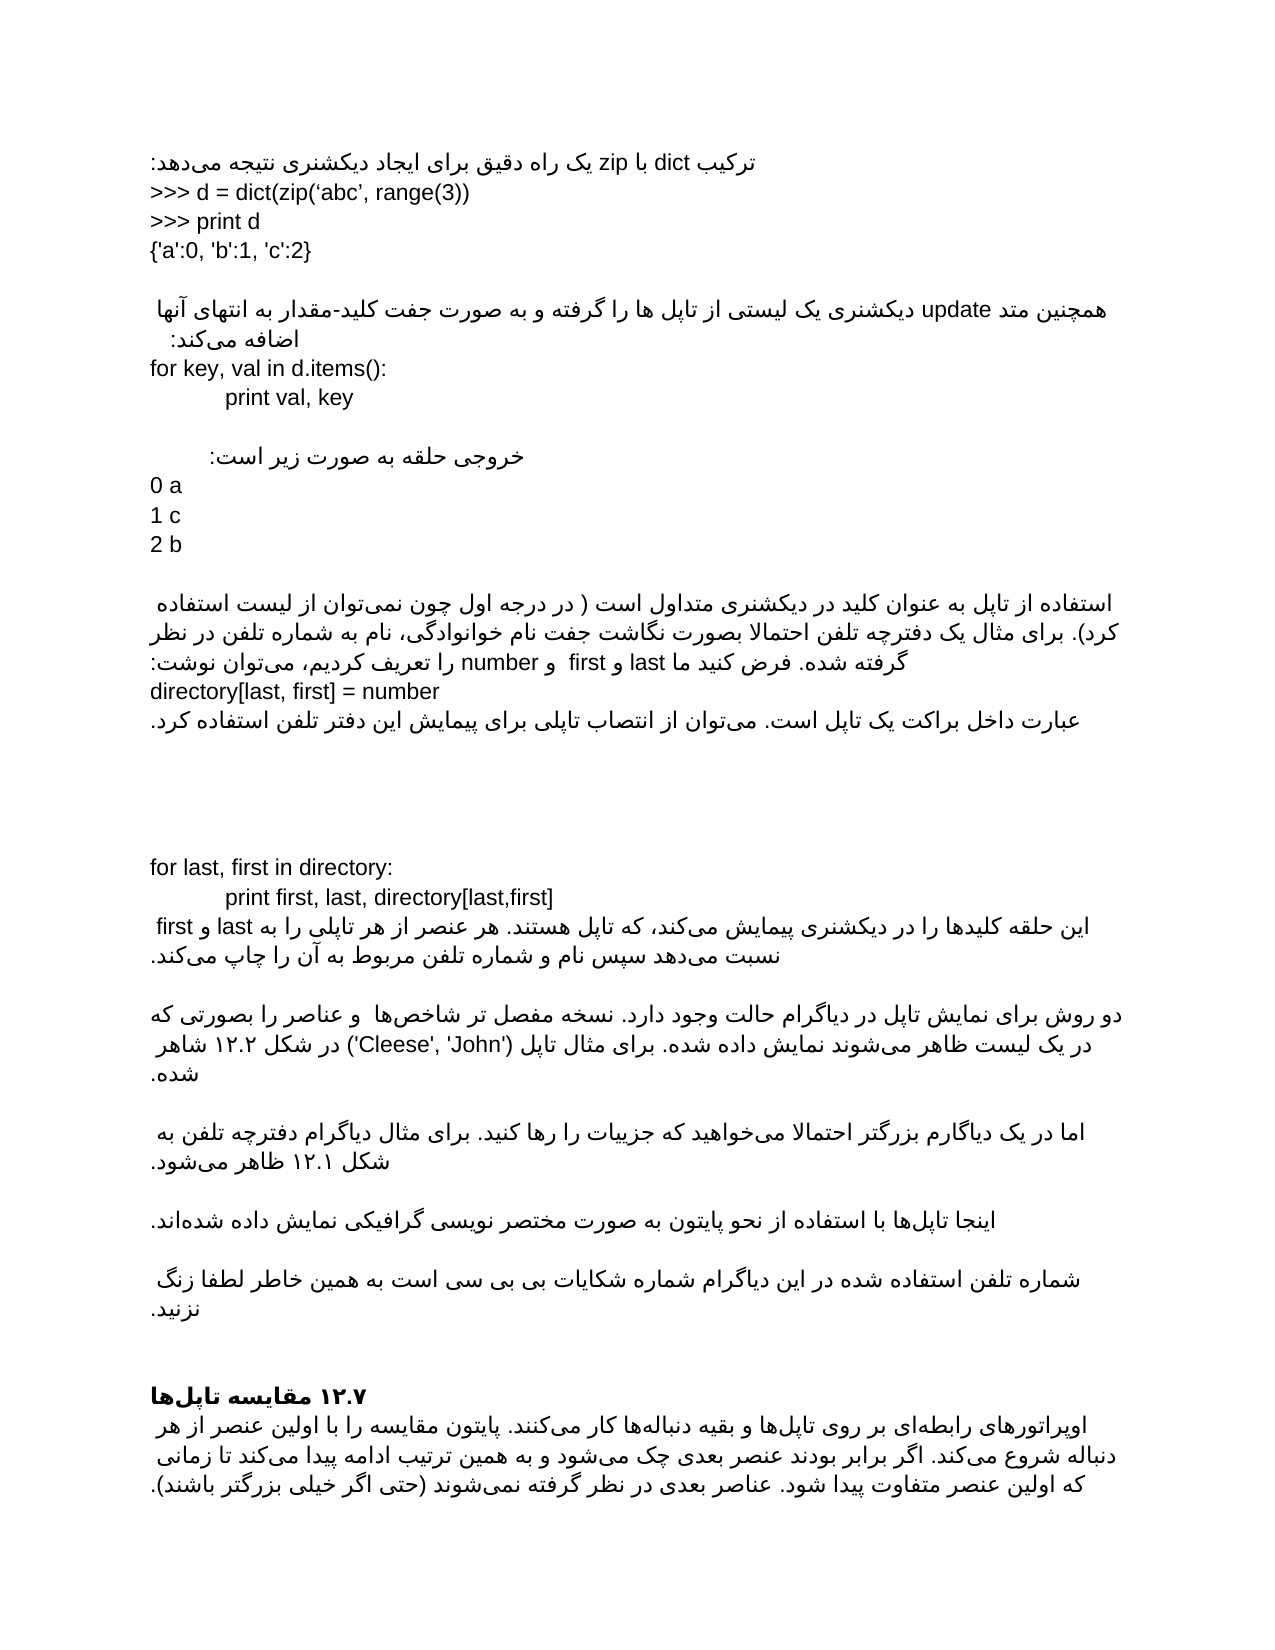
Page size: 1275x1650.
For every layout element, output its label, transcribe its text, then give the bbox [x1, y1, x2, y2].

text عبارت داخل براکت یک تاپل است. می‌توان از انتصاب تاپلی برای پیمایش این دفتر تلفن استفاده کرد. [150, 708, 1125, 734]
text اما در یک دیاگارم بزرگتر احتمالا می‌خواهید که جزییات را رها کنید. برای مثال دیاگرام دفترچه تلفن به شکل ۱۲.۱ ظاهر می‌شود. [150, 1119, 1125, 1174]
text همچنین متد update دیکشنری یک لیستی از تاپل ها را گرفته و به صورت جفت کلید-مقدار به انتهای آنها اضافه می‌کند: [150, 297, 1125, 352]
text {'a':0, 'b':1, 'c':2} [150, 238, 1125, 264]
text ۱۲.۷ مقایسه تاپل‌ها [150, 1384, 1125, 1409]
text directory[last, first] = number [150, 679, 1125, 704]
text دو روش برای نمایش تاپل در دیاگرام حالت وجود دارد. نسخه مفصل تر شاخص‌ها و عناصر را بصورتی که در یک لیست ظاهر می‌شوند نمایش داده شده. برای مثال تاپل ('Cleese', 'John') در شکل ۱۲.۲ شاهر شده. [150, 1002, 1125, 1086]
text ترکیب dict با zip یک راه دقیق برای ایجاد دیکشنری نتیجه می‌دهد: [150, 150, 1125, 176]
text استفاده از تاپل به عنوان کلید در دیکشنری متداول است ( در درجه اول چون نمی‌توان از لیست استفاده کرد). برای مثال یک دفترچه تلفن احتمالا بصورت نگاشت جفت نام خوانوادگی، نام به شماره تلفن در نظر گرفته شده. فرض کنید ما last و first و number را تعریف کردیم، می‌توان نوشت: [150, 591, 1125, 675]
text 0 a [150, 473, 1125, 499]
text for key, val in d.items(): print val, key [150, 356, 1125, 411]
text اوپراتورهای رابطه‌ای بر روی تاپل‌ها و بقیه دنباله‌ها کار می‌کنند. پایتون مقایسه را با اولین عنصر از هر دنباله شروع می‌کند. اگر برابر بودند عنصر بعدی چک می‌شود و به همین ترتیب ادامه پیدا می‌کند تا زمانی که اولین عنصر متفاوت پیدا شود. عناصر بعدی در نظر گرفته نمی‌شوند (حتی اگر خیلی بزرگتر باشند). [150, 1413, 1125, 1497]
text >>> print d [150, 209, 1125, 234]
text 2 b [150, 532, 1125, 557]
text خروجی حلقه به صورت زیر است: [150, 444, 1125, 469]
text این حلقه کلیدها را در دیکشنری پیمایش می‌کند، که تاپل هستند. هر عنصر از هر تاپلی را به last و first نسبت می‌دهد سپس نام و شماره تلفن مربوط به آن را چاپ می‌کند. [150, 914, 1125, 969]
text اینجا تاپل‌ها با استفاده از نحو پایتون به صورت مختصر نویسی گرافیکی نمایش داده شده‌اند. [150, 1207, 1125, 1233]
text for last, first in directory: print first, last, directory[last,first] [150, 855, 1125, 910]
text >>> d = dict(zip(‘abc’, range(3)) [150, 179, 1125, 205]
text شماره تلفن استفاده شده در این دیاگرام شماره شکایات بی بی سی است به همین خاطر لطفا زنگ نزنید. [150, 1266, 1125, 1321]
text 1 c [150, 502, 1125, 528]
